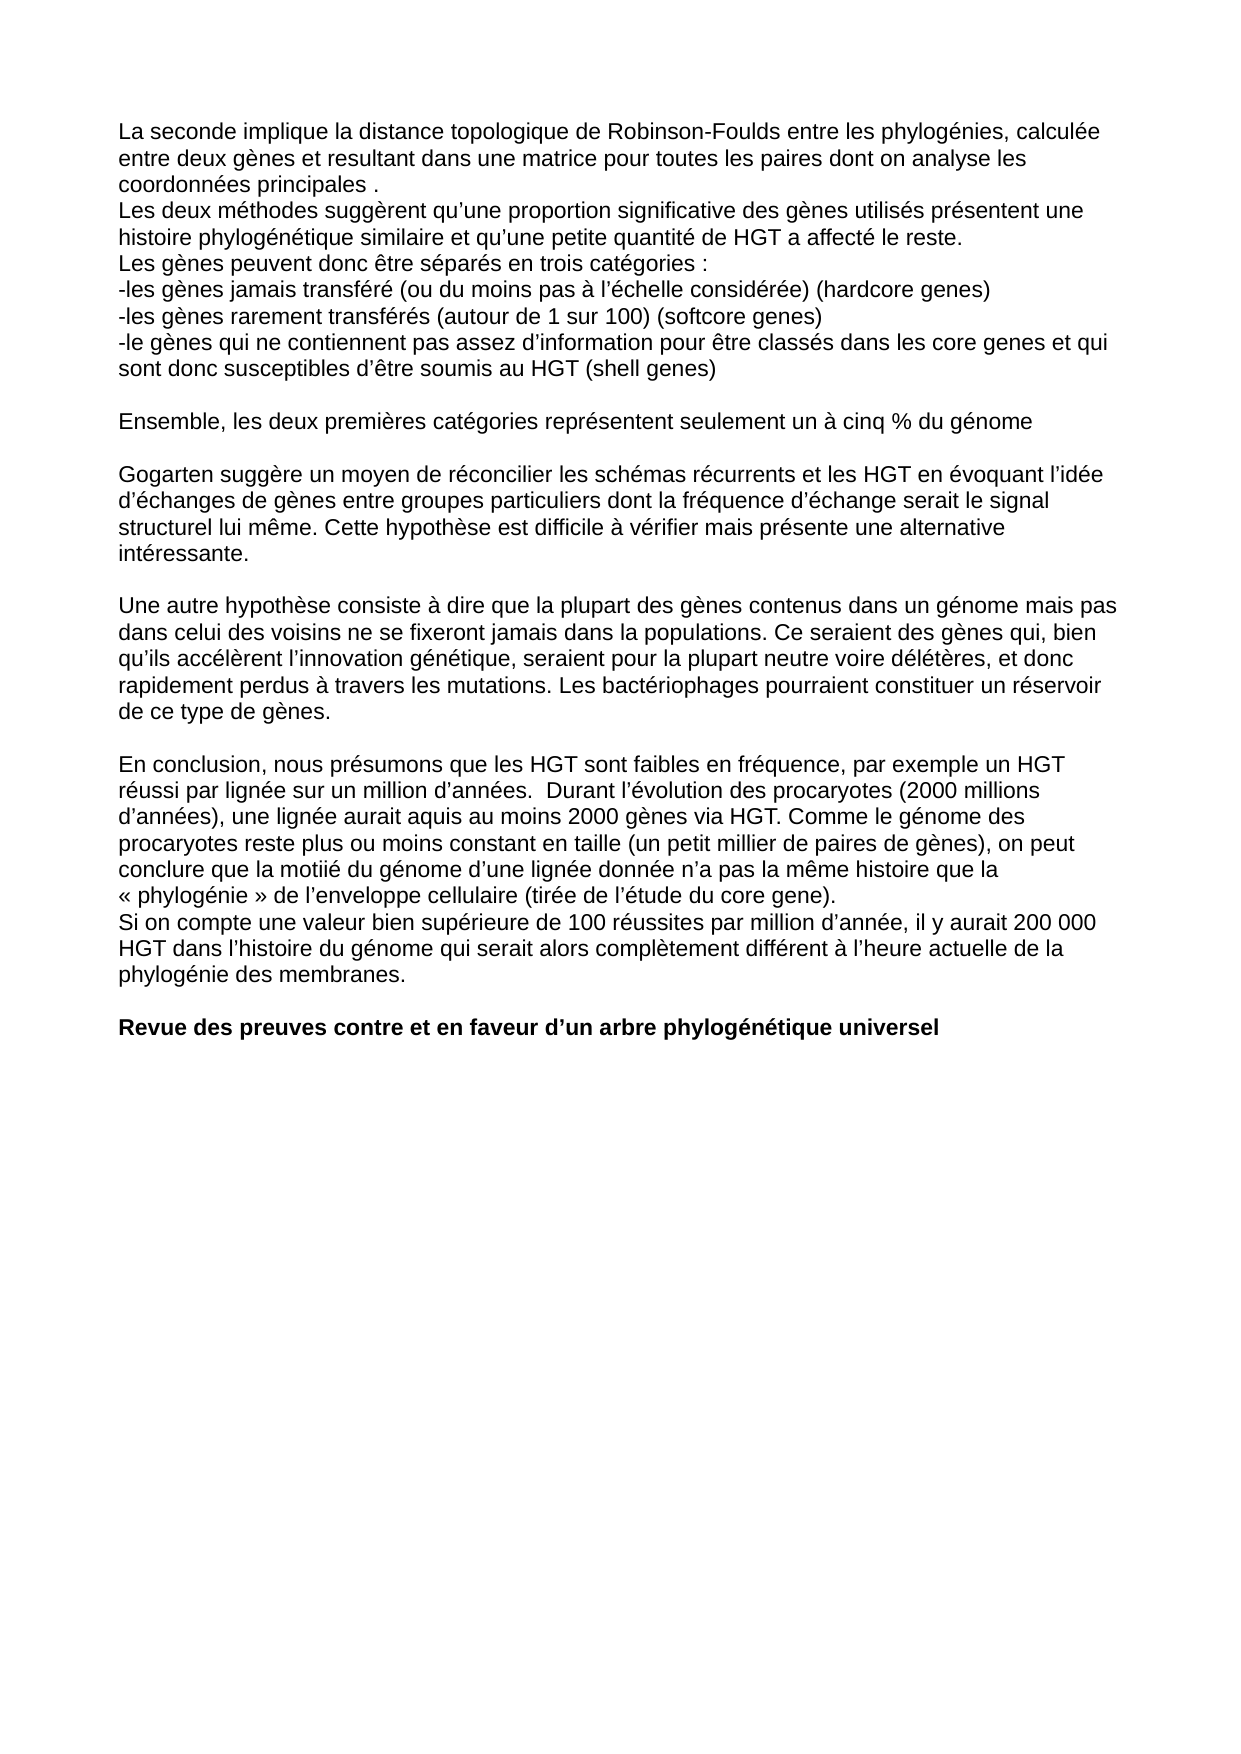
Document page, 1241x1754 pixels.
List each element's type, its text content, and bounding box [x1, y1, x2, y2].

text La seconde implique la distance topologique de Robinson-Foulds entre les phylogénies, calculée entre deux gènes et resultant dans une matrice pour toutes les paires dont on analyse les coordonnées principales . [118, 118, 1122, 197]
text Si on compte une valeur bien supérieure de 100 réussites par million d’année, il y aurait 200 000 HGT dans l’histoire du génome qui serait alors complètement différent à l’heure actuelle de la phylogénie des membranes. [118, 909, 1122, 988]
text En conclusion, nous présumons que les HGT sont faibles en fréquence, par exemple un HGT réussi par lignée sur un million d’années. Durant l’évolution des procaryotes (2000 millions d’années), une lignée aurait aquis au moins 2000 gènes via HGT. Comme le génome des procaryotes reste plus ou moins constant en taille (un petit millier de paires de gènes), on peut conclure que la motiié du génome d’une lignée donnée n’a pas la même histoire que la « phylogénie » de l’enveloppe cellulaire (tirée de l’étude du core gene). [118, 751, 1122, 909]
text Une autre hypothèse consiste à dire que la plupart des gènes contenus dans un génome mais pas dans celui des voisins ne se fixeront jamais dans la populations. Ce seraient des gènes qui, bien qu’ils accélèrent l’innovation génétique, seraient pour la plupart neutre voire délétères, et donc rapidement perdus à travers les mutations. Les bactériophages pourraient constituer un réservoir de ce type de gènes. [118, 592, 1122, 724]
text -les gènes rarement transférés (autour de 1 sur 100) (softcore genes) [118, 303, 1122, 329]
text Les gènes peuvent donc être séparés en trois catégories : [118, 250, 1122, 276]
text -les gènes jamais transféré (ou du moins pas à l’échelle considérée) (hardcore genes) [118, 276, 1122, 303]
text Ensemble, les deux premières catégories représentent seulement un à cinq % du génome [118, 408, 1122, 434]
text Les deux méthodes suggèrent qu’une proportion significative des gènes utilisés présentent une histoire phylogénétique similaire et qu’une petite quantité de HGT a affecté le reste. [118, 197, 1122, 250]
text Gogarten suggère un moyen de réconcilier les schémas récurrents et les HGT en évoquant l’idée d’échanges de gènes entre groupes particuliers dont la fréquence d’échange serait le signal structurel lui même. Cette hypothèse est difficile à vérifier mais présente une alternative intéressante. [118, 461, 1122, 566]
text -le gènes qui ne contiennent pas assez d’information pour être classés dans les core genes et qui sont donc susceptibles d’être soumis au HGT (shell genes) [118, 329, 1122, 382]
text Revue des preuves contre et en faveur d’un arbre phylogénétique universel [118, 1014, 1122, 1041]
